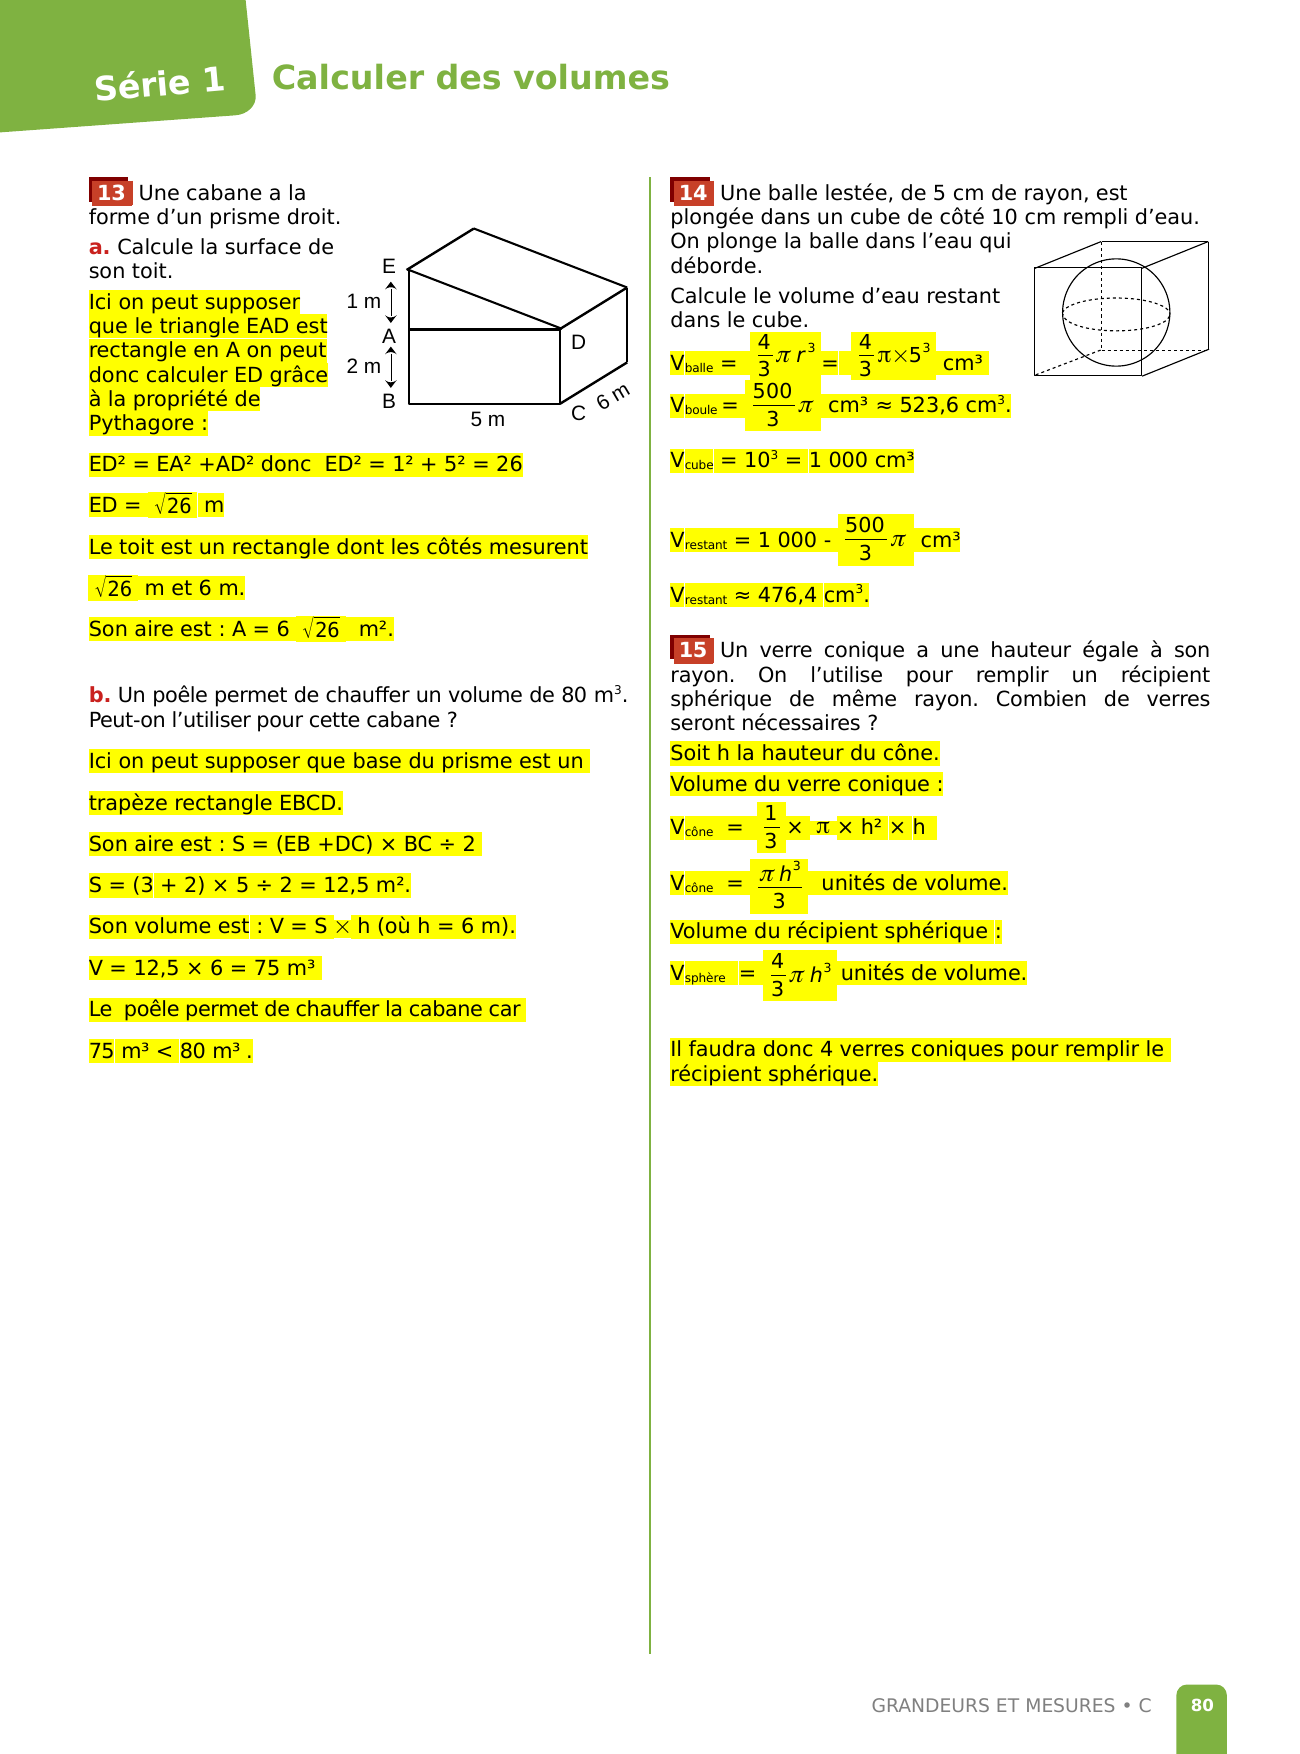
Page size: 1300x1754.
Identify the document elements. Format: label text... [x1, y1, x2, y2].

text S = (3 + 2) × 5 ÷ 2 = 12,5 m². [88, 856, 629, 898]
text V = 12,5 × 6 = 75 m³ [88, 939, 629, 980]
list [1064, 284, 1141, 332]
list Une cabane a la [128, 177, 629, 205]
list cm³ [936, 332, 1211, 380]
list Calcule le volume d’eau restant dans le cube. [670, 284, 1034, 332]
list forme d’un prisme droit. [88, 205, 629, 229]
list [497, 235, 629, 284]
subtitle Vcône = × × h² × h [670, 802, 757, 853]
list Vrestant = 1 000 [670, 514, 838, 566]
subtitle Il faudra donc 4 verres coniques pour remplir le récipient sphérique. [670, 1037, 1205, 1086]
list [1163, 284, 1208, 332]
subtitle unités de volume. [808, 859, 1205, 914]
subtitle Volume du verre conique : [943, 772, 1205, 796]
text Son volume est : V = S × h (où h = 6 m). [88, 898, 629, 939]
list [412, 235, 612, 284]
subtitle Vsphère = [670, 950, 763, 1001]
subtitle Vcône = [670, 859, 750, 914]
text Le poêle permet de chauffer la cabane car 75 m³ < 80 m³ . [88, 980, 629, 1063]
text Ici on peut supposer que le triangle EAD est rectangle en A on peut donc calculer ED grâce à la propriété de Pythagore : [88, 290, 629, 436]
text Vboule = [670, 380, 745, 431]
list [1142, 284, 1169, 332]
subtitle Soit h la hauteur du cône. [940, 741, 1205, 766]
subtitle Volume du récipient sphérique : [670, 919, 1205, 944]
list Vcube = 103 = 1 000 cm³ [670, 431, 1210, 473]
text cm³ ≈ 523,6 cm3. [821, 380, 1211, 431]
list Une balle lestée, de 5 cm de rayon, est plongée dans un cube de côté 10 cm rempli d’eau. On plonge la balle dans l’eau qui déborde. [670, 177, 1211, 278]
text ED = m [88, 477, 629, 518]
list Un verre conique a une hauteur égale à son rayon. On l’utilise pour remplir un récipient sphérique de même rayon. Combien de verres seront nécessaires ? [670, 635, 1211, 736]
list Vrestant ≈ 476,4 cm3. [670, 566, 1210, 607]
list a. Calcule la surface de son toit. [88, 235, 459, 284]
list = [821, 332, 851, 380]
text Son aire est : A = 6 m². [88, 601, 629, 642]
text Son aire est : S = (EB +DC) × BC ÷ 2 [88, 815, 629, 856]
list [1035, 284, 1069, 332]
subtitle unités de volume. [837, 950, 1205, 1001]
list b. Un poêle permet de chauffer un volume de 80 m3. Peut-on l’utiliser pour cette cabane ? [88, 684, 628, 732]
text Le toit est un rectangle dont les côtés mesurent m et 6 m. [88, 518, 629, 601]
text ED² = EA² +AD² donc ED² = 1² + 5² = 26 [88, 436, 629, 477]
list - cm³ [914, 514, 1210, 566]
list Vballe = [670, 332, 750, 380]
text Ici on peut supposer que base du prisme est un trapèze rectangle EBCD. [88, 732, 629, 815]
subtitle Vcône = × × h² × h [786, 802, 1205, 853]
